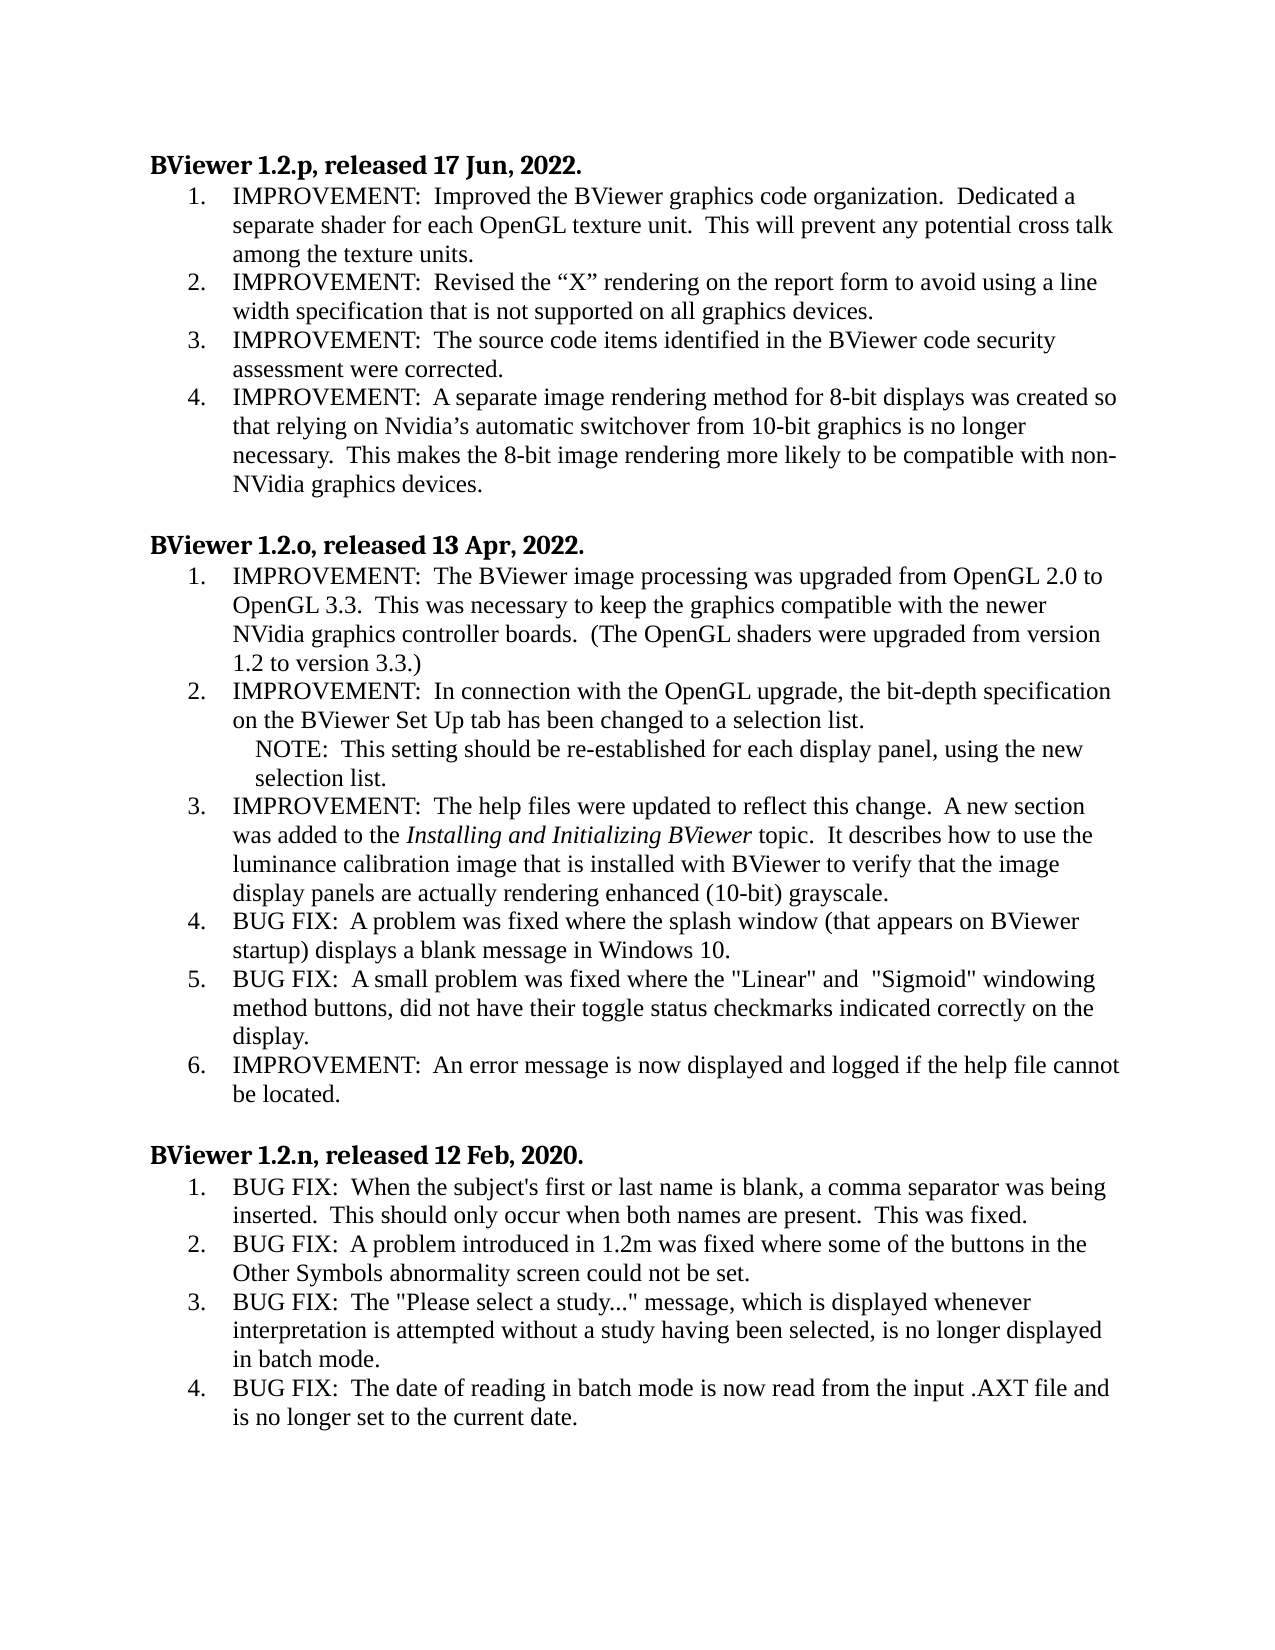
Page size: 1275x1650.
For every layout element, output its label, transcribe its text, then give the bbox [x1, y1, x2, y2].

list IMPROVEMENT: The help files were updated to reflect this change. A new section was added to the Installing and Initializing BViewer topic. It describes how to use the luminance calibration image that is installed with BViewer to verify that the image display panels are actually rendering enhanced (10-bit) grayscale. [187, 791, 1125, 906]
list IMPROVEMENT: A separate image rendering method for 8-bit displays was created so that relying on Nvidia’s automatic switchover from 10-bit graphics is no longer necessary. This makes the 8-bit image rendering more likely to be compatible with non-NVidia graphics devices. [187, 382, 1125, 497]
list IMPROVEMENT: The source code items identified in the BViewer code security assessment were corrected. [187, 325, 1125, 382]
list IMPROVEMENT: An error message is now displayed and logged if the help file cannot be located. [187, 1050, 1125, 1108]
subtitle BViewer 1.2.o, released 13 Apr, 2022. [150, 530, 1125, 561]
list NOTE: This setting should be re-established for each display panel, using the new selection list. [150, 734, 1125, 791]
subtitle BViewer 1.2.p, released 17 Jun, 2022. [150, 150, 1125, 181]
list IMPROVEMENT: The BViewer image processing was upgraded from OpenGL 2.0 to OpenGL 3.3. This was necessary to keep the graphics compatible with the newer NVidia graphics controller boards. (The OpenGL shaders were upgraded from version 1.2 to version 3.3.) [187, 561, 1125, 676]
list BUG FIX: The "Please select a study..." message, which is displayed whenever interpretation is attempted without a study having been selected, is no longer displayed in batch mode. [187, 1287, 1125, 1373]
list BUG FIX: A problem introduced in 1.2m was fixed where some of the buttons in the Other Symbols abnormality screen could not be set. [187, 1229, 1125, 1287]
list IMPROVEMENT: Revised the “X” rendering on the report form to avoid using a line width specification that is not supported on all graphics devices. [187, 267, 1125, 325]
list IMPROVEMENT: Improved the BViewer graphics code organization. Dedicated a separate shader for each OpenGL texture unit. This will prevent any potential cross talk among the texture units. [187, 181, 1125, 267]
list BUG FIX: A problem was fixed where the splash window (that appears on BViewer startup) displays a blank message in Windows 10. [187, 906, 1125, 964]
subtitle BViewer 1.2.n, released 12 Feb, 2020. [150, 1140, 1125, 1172]
list BUG FIX: When the subject's first or last name is blank, a comma separator was being inserted. This should only occur when both names are present. This was fixed. [187, 1172, 1125, 1229]
list IMPROVEMENT: In connection with the OpenGL upgrade, the bit-depth specification on the BViewer Set Up tab has been changed to a selection list. [187, 676, 1125, 734]
list BUG FIX: The date of reading in batch mode is now read from the input .AXT file and is no longer set to the current date. [187, 1373, 1125, 1430]
list BUG FIX: A small problem was fixed where the "Linear" and "Sigmoid" windowing method buttons, did not have their toggle status checkmarks indicated correctly on the display. [187, 964, 1125, 1050]
